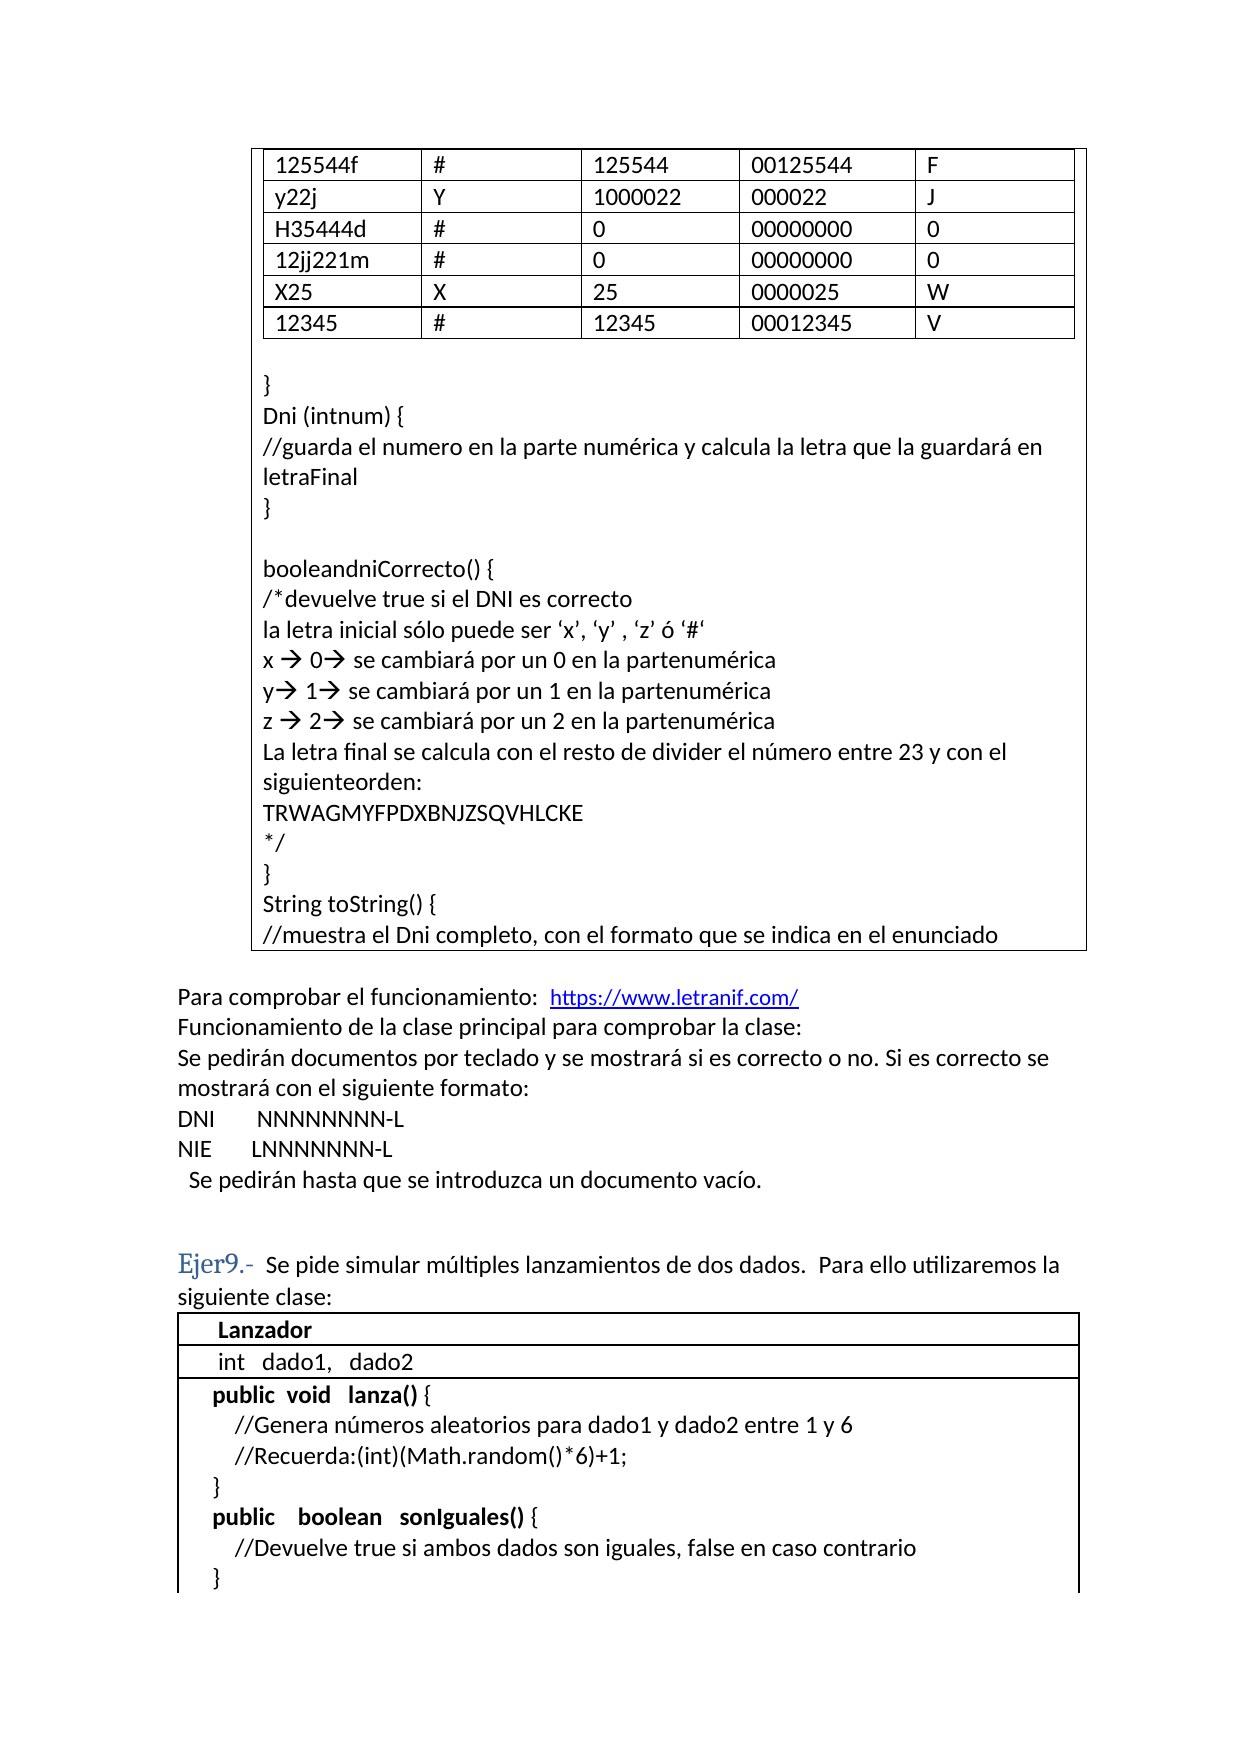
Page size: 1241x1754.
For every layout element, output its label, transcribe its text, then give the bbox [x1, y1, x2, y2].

text Ejer9.- Se pide simular múltiples lanzamientos de dos dados. Para ello utilizaremos la siguiente clase: [177, 1248, 1063, 1312]
table_cell F [916, 150, 1074, 180]
table_cell 12345 [264, 308, 421, 338]
text NIE LNNNNNNN-L [177, 1134, 1063, 1164]
table_cell J [916, 181, 1074, 212]
table_cell # [422, 244, 581, 275]
table_cell X [422, 276, 581, 306]
table_header Lanzador [179, 1314, 1078, 1344]
text Funcionamiento de la clase principal para comprobar la clase: [177, 1012, 1063, 1042]
table_cell 12345 [582, 308, 739, 338]
table_cell # [422, 150, 581, 180]
table_cell 0 [916, 213, 1074, 243]
table_cell V [916, 308, 1074, 338]
text Para comprobar el funcionamiento: https://www.letranif.com/ [177, 981, 1063, 1012]
table_cell # [422, 213, 581, 243]
table_cell 125544f [264, 150, 421, 180]
table_cell H35444d [264, 213, 421, 243]
table_cell 00000000 [740, 244, 915, 275]
table_cell 25 [582, 276, 739, 306]
table_cell } Dni (intnum) { //guarda el numero en la parte numérica y calcula la letra que la guardará en letraFinal } booleandniCorrecto() { /*devuelve true si el DNI es correcto la letra inicial sólo puede ser ‘x’, ‘y’ , ‘z’ ó ‘#‘ x  0 se cambiará por un 0 en la partenumérica y 1 se cambiará por un 1 en la partenumérica z  2 se cambiará por un 2 en la partenumérica La letra final se calcula con el resto de divider el número entre 23 y con el siguienteorden: TRWAGMYFPDXBNJZSQVHLCKE */ } String toString() { //muestra el Dni completo, con el formato que se indica en el enunciado [252, 149, 1086, 949]
table_cell 000022 [740, 181, 915, 212]
text DNI NNNNNNNN-L [177, 1103, 1063, 1134]
table_cell y22j [264, 181, 421, 212]
table_cell 0 [582, 244, 739, 275]
table_cell X25 [264, 276, 421, 306]
table_cell public void lanza() { //Genera números aleatorios para dado1 y dado2 entre 1 y 6 //Recuerda:(int)(Math.random()*6)+1; } public boolean sonIguales() { //Devuelve true si ambos dados son iguales, false en caso contrario } [179, 1379, 1078, 1593]
table_cell 125544 [582, 150, 739, 180]
table_cell 00012345 [740, 308, 915, 338]
table_cell 1000022 [582, 181, 739, 212]
table_cell int dado1, dado2 [179, 1346, 1078, 1377]
table_cell 0 [582, 213, 739, 243]
text Se pedirán hasta que se introduzca un documento vacío. [177, 1164, 1063, 1195]
table_cell Y [422, 181, 581, 212]
table_cell 0 [916, 244, 1074, 275]
table_cell # [422, 308, 581, 338]
text Se pedirán documentos por teclado y se mostrará si es correcto o no. Si es correcto se mostrará con el siguiente formato: [177, 1042, 1063, 1103]
table_cell W [916, 276, 1074, 306]
table_cell 12jj221m [264, 244, 421, 275]
table_cell 00000000 [740, 213, 915, 243]
table_cell 00125544 [740, 150, 915, 180]
table_cell 0000025 [740, 276, 915, 306]
